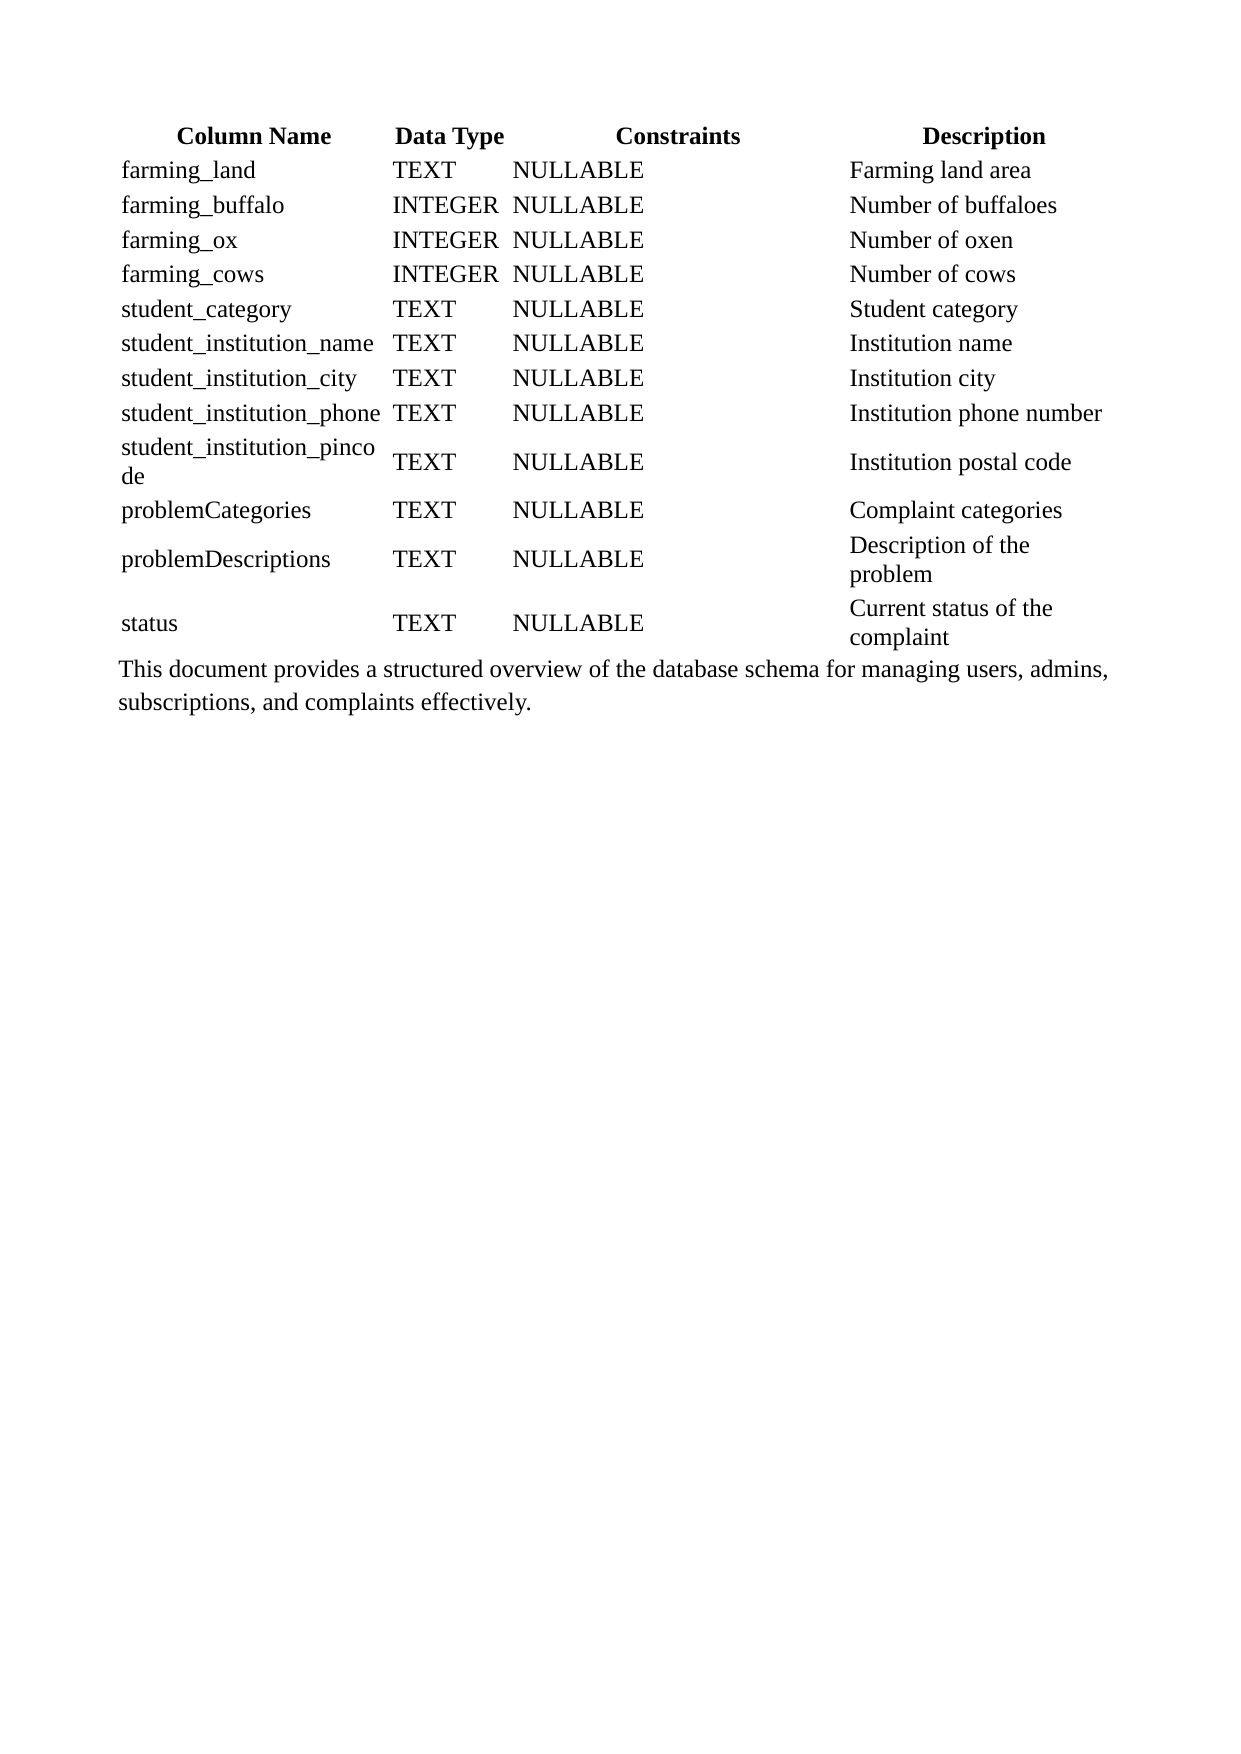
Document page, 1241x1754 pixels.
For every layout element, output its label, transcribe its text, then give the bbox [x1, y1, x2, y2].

table_cell farming_cows [118, 256, 389, 291]
table_cell Number of oxen [846, 222, 1122, 256]
table_cell NULLABLE [509, 395, 846, 429]
table_cell INTEGER [389, 256, 509, 291]
table_header Data Type [389, 118, 509, 153]
table_cell TEXT [389, 493, 509, 527]
table_cell NULLABLE [509, 429, 846, 493]
table_header Constraints [509, 118, 846, 153]
table_cell Institution postal code [846, 429, 1122, 493]
table_cell NULLABLE [509, 591, 846, 654]
table_cell TEXT [389, 326, 509, 360]
table_cell TEXT [389, 395, 509, 429]
table_cell NULLABLE [509, 527, 846, 591]
table_cell INTEGER [389, 222, 509, 256]
table_cell Student category [846, 291, 1122, 326]
table_cell NULLABLE [509, 493, 846, 527]
table_cell TEXT [389, 527, 509, 591]
table_cell farming_land [118, 153, 389, 187]
table_cell student_institution_pincode [118, 429, 389, 493]
table_cell TEXT [389, 360, 509, 395]
table_cell NULLABLE [509, 222, 846, 256]
table_header Description [846, 118, 1122, 153]
table_cell Institution name [846, 326, 1122, 360]
table_cell Number of buffaloes [846, 187, 1122, 222]
table_cell farming_buffalo [118, 187, 389, 222]
table_cell INTEGER [389, 187, 509, 222]
table_cell status [118, 591, 389, 654]
table_cell student_institution_phone [118, 395, 389, 429]
table_cell NULLABLE [509, 291, 846, 326]
table_cell NULLABLE [509, 326, 846, 360]
table_cell NULLABLE [509, 256, 846, 291]
table_cell NULLABLE [509, 187, 846, 222]
table_cell problemCategories [118, 493, 389, 527]
table_cell TEXT [389, 429, 509, 493]
table_cell problemDescriptions [118, 527, 389, 591]
table_cell Current status of the complaint [846, 591, 1122, 654]
table_cell NULLABLE [509, 360, 846, 395]
table_cell NULLABLE [509, 153, 846, 187]
table_cell TEXT [389, 291, 509, 326]
table_cell TEXT [389, 153, 509, 187]
table_cell student_institution_city [118, 360, 389, 395]
table_cell Number of cows [846, 256, 1122, 291]
table_cell Complaint categories [846, 493, 1122, 527]
table_cell Institution phone number [846, 395, 1122, 429]
table_cell TEXT [389, 591, 509, 654]
table_cell Farming land area [846, 153, 1122, 187]
table_cell student_institution_name [118, 326, 389, 360]
table_cell farming_ox [118, 222, 389, 256]
table_cell Description of the problem [846, 527, 1122, 591]
table_cell student_category [118, 291, 389, 326]
table_cell Institution city [846, 360, 1122, 395]
text This document provides a structured overview of the database schema for managing users, admins, subscriptions, and complaints effectively. [118, 654, 1122, 716]
table_header Column Name [118, 118, 389, 153]
